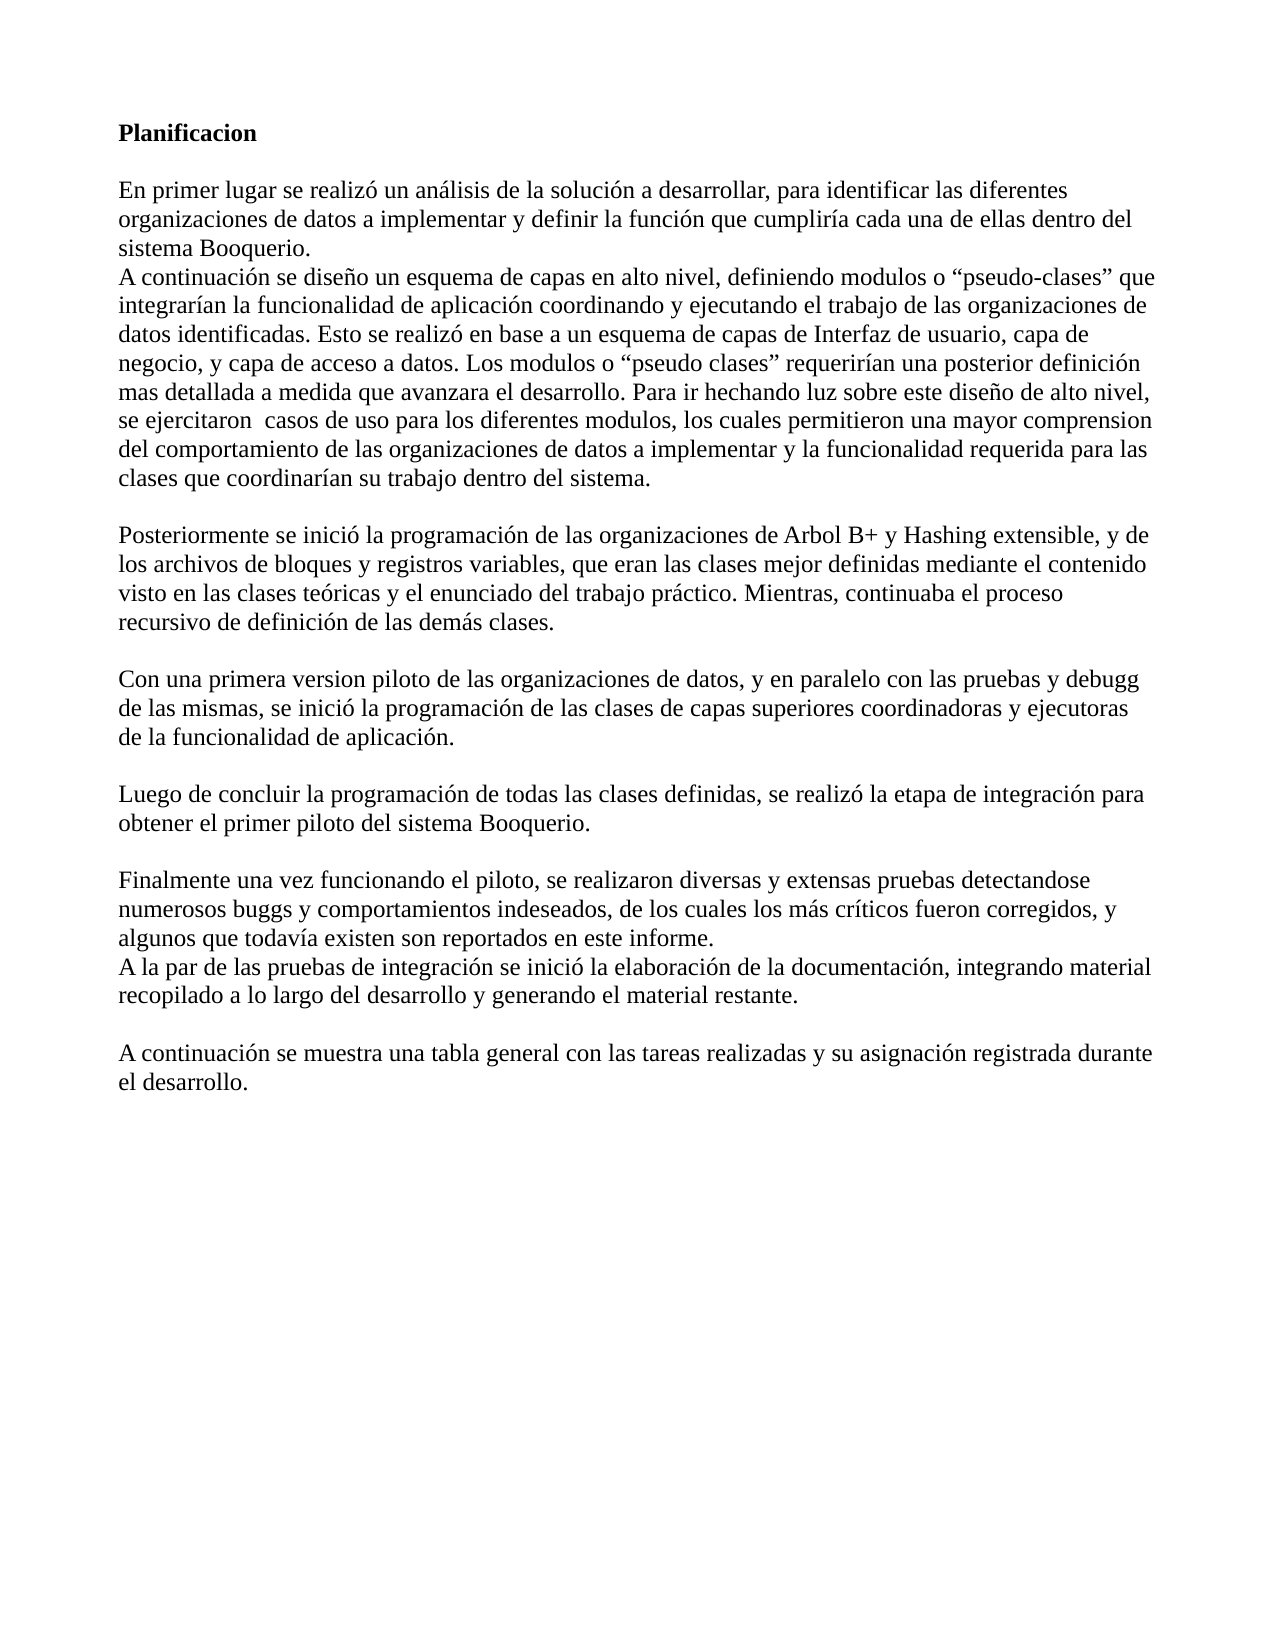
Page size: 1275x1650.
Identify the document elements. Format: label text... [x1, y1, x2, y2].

text Planificacion [118, 118, 1157, 147]
text Posteriormente se inició la programación de las organizaciones de Arbol B+ y Hashing extensible, y de los archivos de bloques y registros variables, que eran las clases mejor definidas mediante el contenido visto en las clases teóricas y el enunciado del trabajo práctico. Mientras, continuaba el proceso recursivo de definición de las demás clases. [118, 521, 1157, 636]
text A continuación se diseño un esquema de capas en alto nivel, definiendo modulos o “pseudo-clases” que integrarían la funcionalidad de aplicación coordinando y ejecutando el trabajo de las organizaciones de datos identificadas. Esto se realizó en base a un esquema de capas de Interfaz de usuario, capa de negocio, y capa de acceso a datos. Los modulos o “pseudo clases” requerirían una posterior definición mas detallada a medida que avanzara el desarrollo. Para ir hechando luz sobre este diseño de alto nivel, se ejercitaron casos de uso para los diferentes modulos, los cuales permitieron una mayor comprension del comportamiento de las organizaciones de datos a implementar y la funcionalidad requerida para las clases que coordinarían su trabajo dentro del sistema. [118, 262, 1157, 492]
text En primer lugar se realizó un análisis de la solución a desarrollar, para identificar las diferentes organizaciones de datos a implementar y definir la función que cumpliría cada una de ellas dentro del sistema Booquerio. [118, 176, 1157, 262]
text A continuación se muestra una tabla general con las tareas realizadas y su asignación registrada durante el desarrollo. [118, 1038, 1157, 1096]
text Con una primera version piloto de las organizaciones de datos, y en paralelo con las pruebas y debugg de las mismas, se inició la programación de las clases de capas superiores coordinadoras y ejecutoras de la funcionalidad de aplicación. [118, 664, 1157, 751]
text A la par de las pruebas de integración se inició la elaboración de la documentación, integrando material recopilado a lo largo del desarrollo y generando el material restante. [118, 952, 1157, 1009]
text Finalmente una vez funcionando el piloto, se realizaron diversas y extensas pruebas detectandose numerosos buggs y comportamientos indeseados, de los cuales los más críticos fueron corregidos, y algunos que todavía existen son reportados en este informe. [118, 866, 1157, 952]
text Luego de concluir la programación de todas las clases definidas, se realizó la etapa de integración para obtener el primer piloto del sistema Booquerio. [118, 779, 1157, 837]
